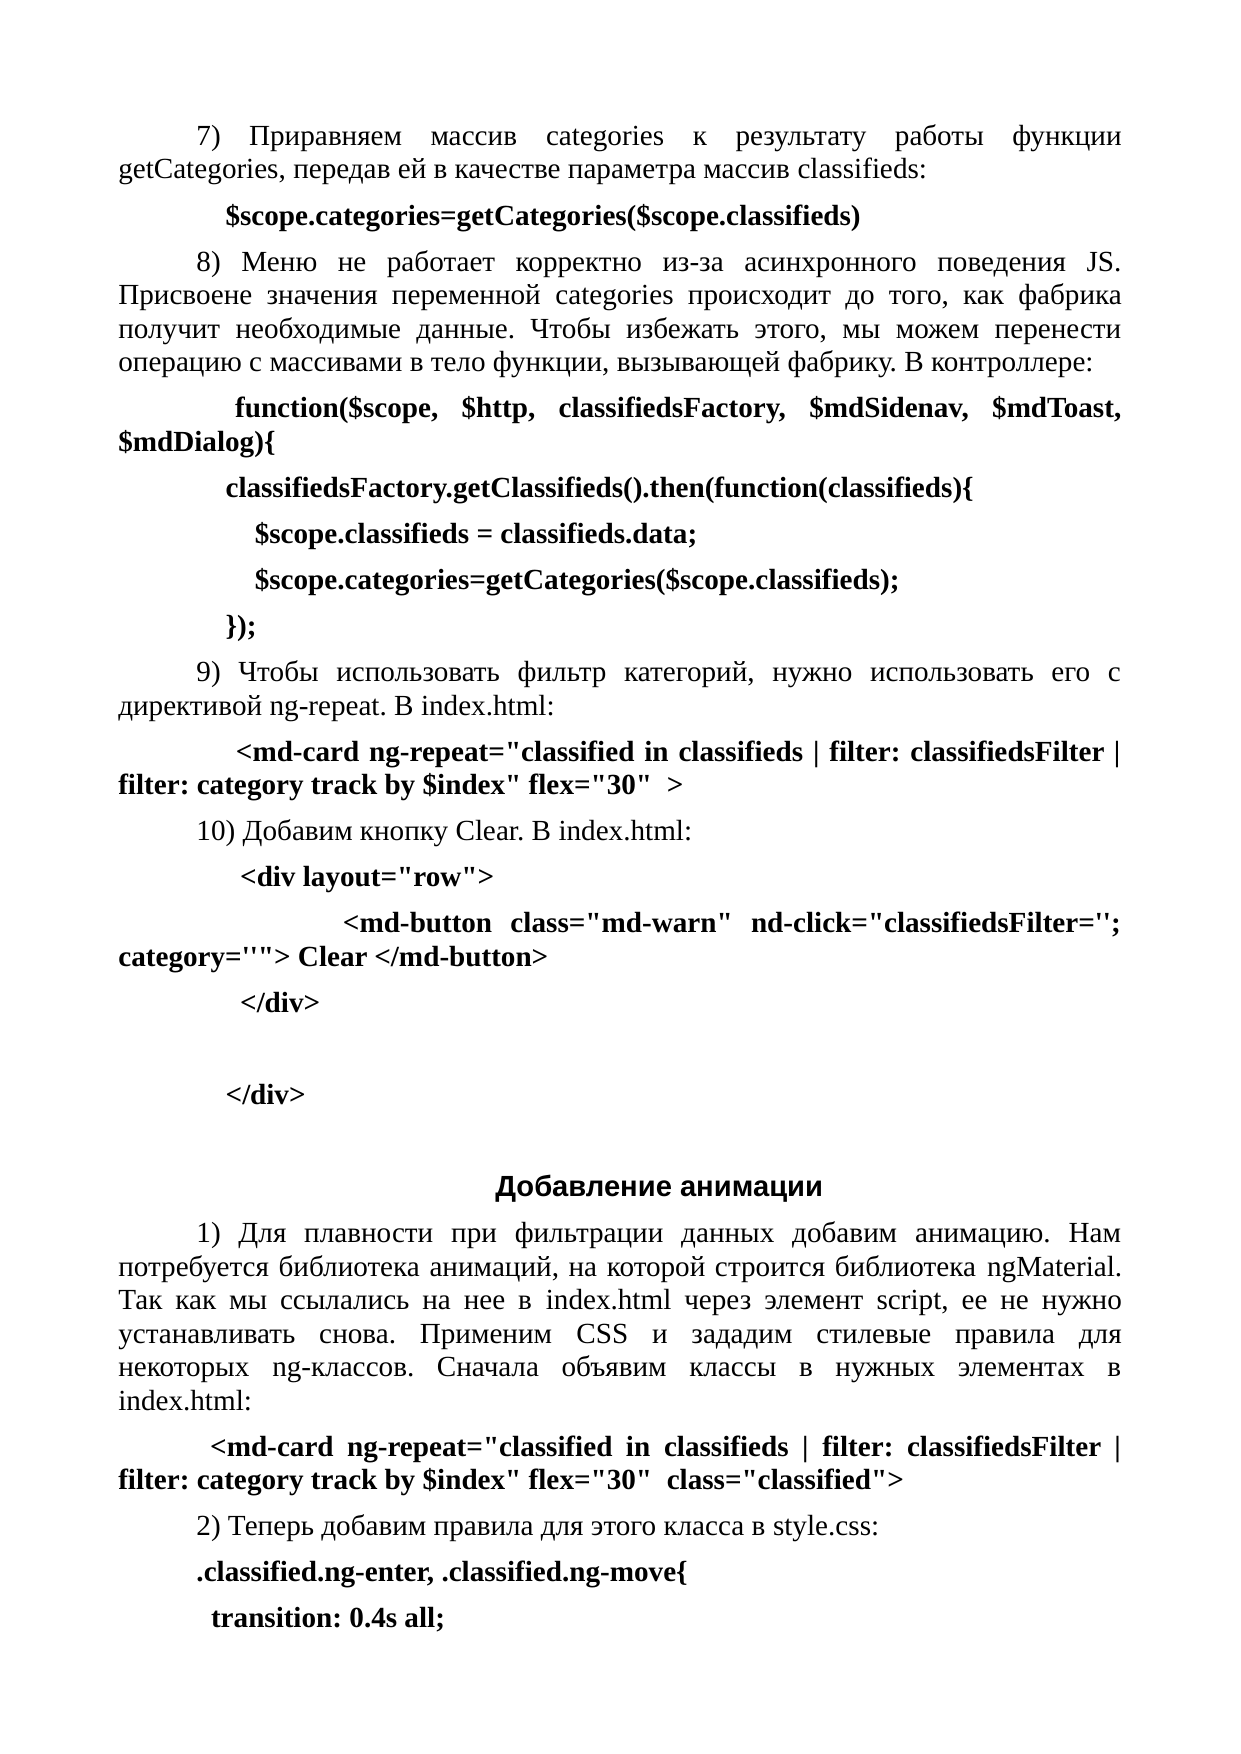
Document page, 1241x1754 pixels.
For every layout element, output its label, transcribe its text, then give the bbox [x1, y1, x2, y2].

text 7) Приравняем массив categories к результату работы функции getCategories, передав ей в качестве параметра массив classifieds: [118, 118, 1122, 185]
text </div> [118, 1077, 1122, 1111]
text <div layout="row"> [118, 859, 1122, 893]
text </div> [118, 985, 1122, 1018]
text transition: 0.4s all; [118, 1601, 1122, 1634]
text 10) Добавим кнопку Clear. В index.html: [118, 813, 1122, 847]
text 2) Теперь добавим правила для этого класса в style.css: [118, 1508, 1122, 1542]
text function($scope, $http, classifiedsFactory, $mdSidenav, $mdToast, $mdDialog){ [118, 390, 1122, 457]
text }); [118, 608, 1122, 642]
text 8) Меню не работает корректно из-за асинхронного поведения JS. Присвоене значения переменной categories происходит до того, как фабрика получит необходимые данные. Чтобы избежать этого, мы можем перенести операцию с массивами в тело функции, вызывающей фабрику. В контроллере: [118, 244, 1122, 378]
subtitle Добавление анимации [118, 1169, 1122, 1203]
text <md-button class="md-warn" nd-click="classifiedsFilter=''; category=''"> Clear </md-button> [118, 905, 1122, 972]
text <md-card ng-repeat="classified in classifieds | filter: classifiedsFilter | filter: category track by $index" flex="30" class="classified"> [118, 1429, 1122, 1496]
text <md-card ng-repeat="classified in classifieds | filter: classifiedsFilter | filter: category track by $index" flex="30" > [118, 734, 1122, 801]
text .classified.ng-enter, .classified.ng-move{ [118, 1554, 1122, 1588]
text 1) Для плавности при фильтрации данных добавим анимацию. Нам потребуется библиотека анимаций, на которой строится библиотека ngMaterial. Так как мы ссылались на нее в index.html через элемент script, ее не нужно устанавливать снова. Применим CSS и зададим стилевые правила для некоторых ng-классов. Сначала объявим классы в нужных элементах в index.html: [118, 1215, 1122, 1416]
text 9) Чтобы использовать фильтр категорий, нужно использовать его с директивой ng-repeat. В index.html: [118, 654, 1122, 721]
text $scope.classifieds = classifieds.data; [118, 516, 1122, 549]
text $scope.categories=getCategories($scope.classifieds) [118, 198, 1122, 231]
text classifiedsFactory.getClassifieds().then(function(classifieds){ [118, 470, 1122, 503]
text $scope.categories=getCategories($scope.classifieds); [118, 562, 1122, 596]
